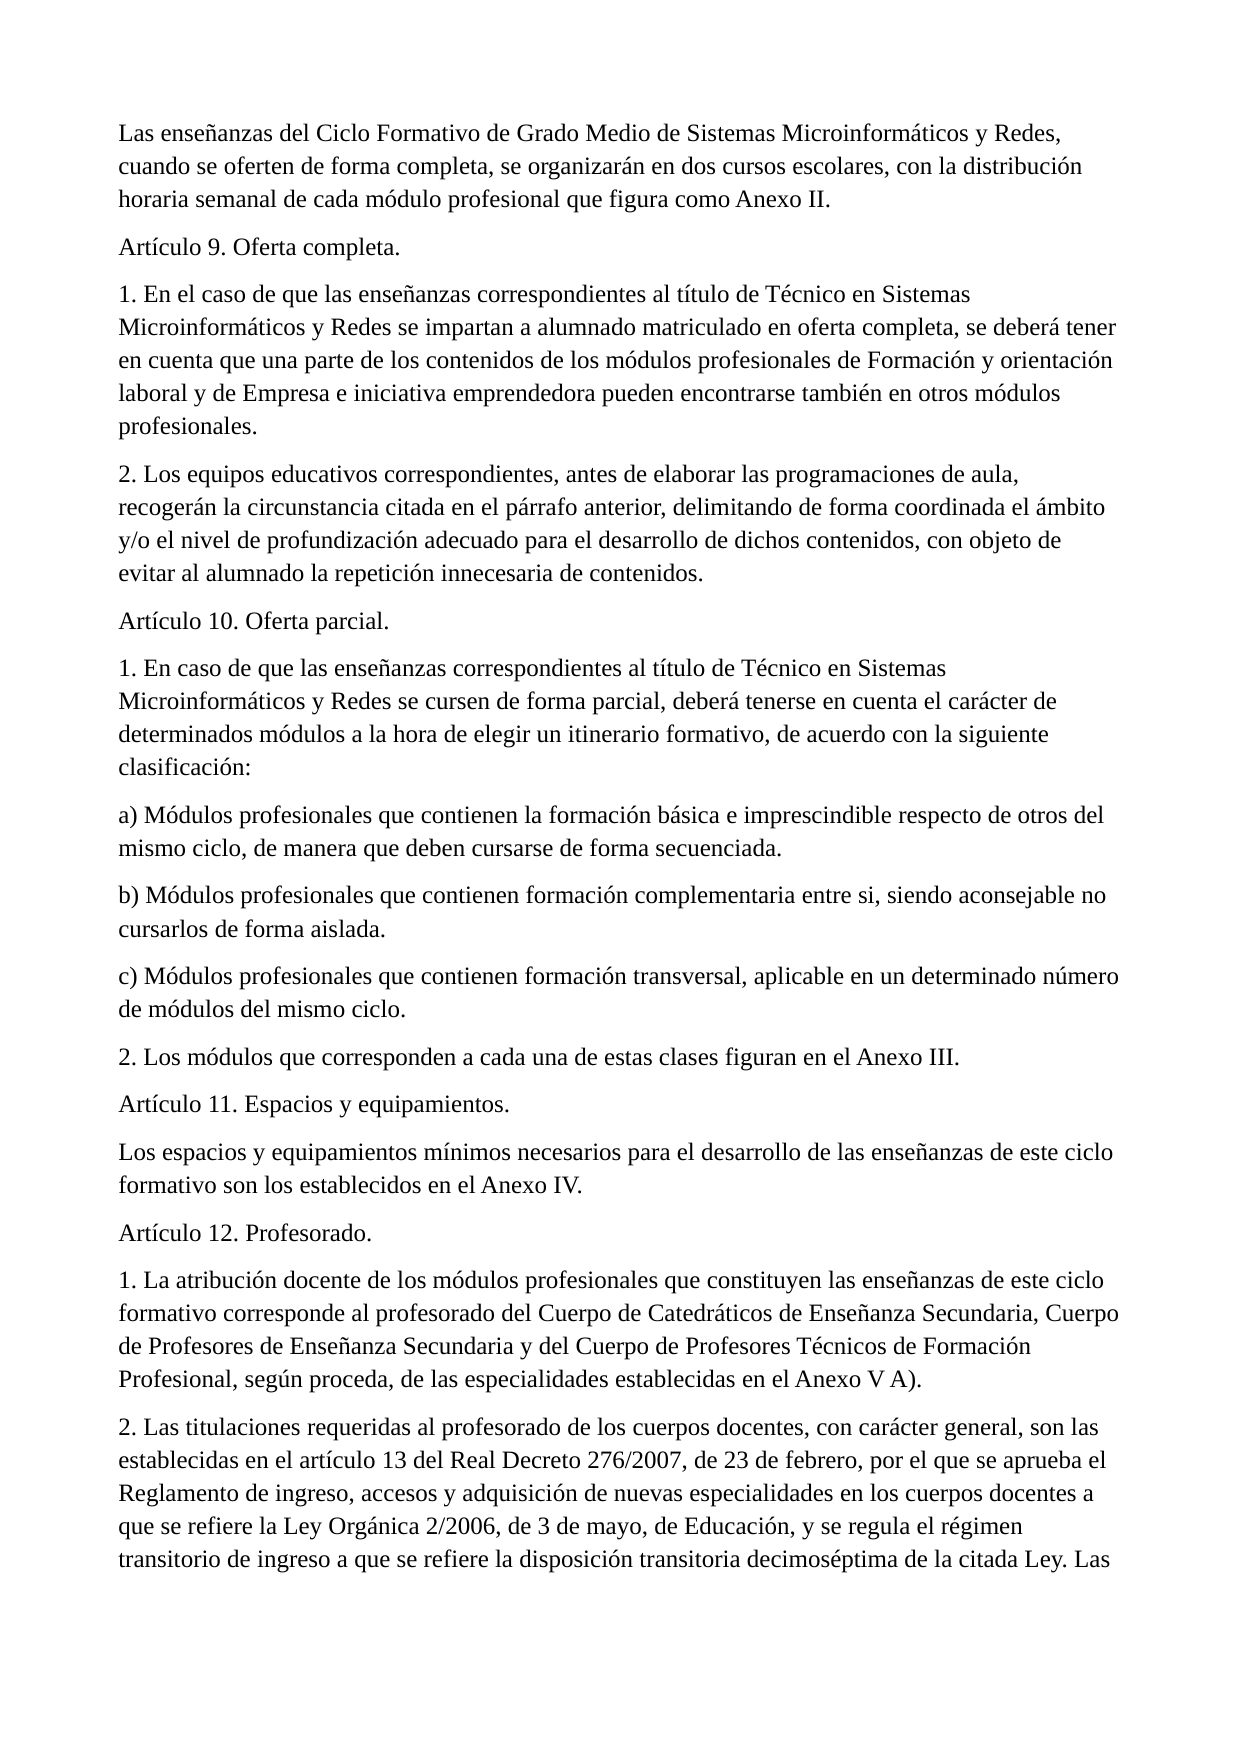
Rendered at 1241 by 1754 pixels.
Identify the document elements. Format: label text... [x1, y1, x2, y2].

text Artículo 11. Espacios y equipamientos. [118, 1089, 1122, 1118]
text Artículo 9. Oferta completa. [118, 232, 1122, 261]
text 1. La atribución docente de los módulos profesionales que constituyen las enseñanzas de este ciclo formativo corresponde al profesorado del Cuerpo de Catedráticos de Enseñanza Secundaria, Cuerpo de Profesores de Enseñanza Secundaria y del Cuerpo de Profesores Técnicos de Formación Profesional, según proceda, de las especialidades establecidas en el Anexo V A). [118, 1265, 1122, 1393]
text Artículo 12. Profesorado. [118, 1218, 1122, 1246]
text Las enseñanzas del Ciclo Formativo de Grado Medio de Sistemas Microinformáticos y Redes, cuando se oferten de forma completa, se organizarán en dos cursos escolares, con la distribución horaria semanal de cada módulo profesional que figura como Anexo II. [118, 118, 1122, 213]
text a) Módulos profesionales que contienen la formación básica e imprescindible respecto de otros del mismo ciclo, de manera que deben cursarse de forma secuenciada. [118, 800, 1122, 862]
text 1. En el caso de que las enseñanzas correspondientes al título de Técnico en Sistemas Microinformáticos y Redes se impartan a alumnado matriculado en oferta completa, se deberá tener en cuenta que una parte de los contenidos de los módulos profesionales de Formación y orientación laboral y de Empresa e iniciativa emprendedora pueden encontrarse también en otros módulos profesionales. [118, 279, 1122, 440]
text 2. Las titulaciones requeridas al profesorado de los cuerpos docentes, con carácter general, son las establecidas en el artículo 13 del Real Decreto 276/2007, de 23 de febrero, por el que se aprueba el Reglamento de ingreso, accesos y adquisición de nuevas especialidades en los cuerpos docentes a que se refiere la Ley Orgánica 2/2006, de 3 de mayo, de Educación, y se regula el régimen transitorio de ingreso a que se refiere la disposición transitoria decimoséptima de la citada Ley. Las [118, 1412, 1122, 1573]
text 1. En caso de que las enseñanzas correspondientes al título de Técnico en Sistemas Microinformáticos y Redes se cursen de forma parcial, deberá tenerse en cuenta el carácter de determinados módulos a la hora de elegir un itinerario formativo, de acuerdo con la siguiente clasificación: [118, 653, 1122, 781]
text Artículo 10. Oferta parcial. [118, 606, 1122, 634]
text 2. Los módulos que corresponden a cada una de estas clases figuran en el Anexo III. [118, 1042, 1122, 1071]
text b) Módulos profesionales que contienen formación complementaria entre si, siendo aconsejable no cursarlos de forma aislada. [118, 881, 1122, 942]
text Los espacios y equipamientos mínimos necesarios para el desarrollo de las enseñanzas de este ciclo formativo son los establecidos en el Anexo IV. [118, 1137, 1122, 1199]
text c) Módulos profesionales que contienen formación transversal, aplicable en un determinado número de módulos del mismo ciclo. [118, 961, 1122, 1023]
text 2. Los equipos educativos correspondientes, antes de elaborar las programaciones de aula, recogerán la circunstancia citada en el párrafo anterior, delimitando de forma coordinada el ámbito y/o el nivel de profundización adecuado para el desarrollo de dichos contenidos, con objeto de evitar al alumnado la repetición innecesaria de contenidos. [118, 459, 1122, 587]
